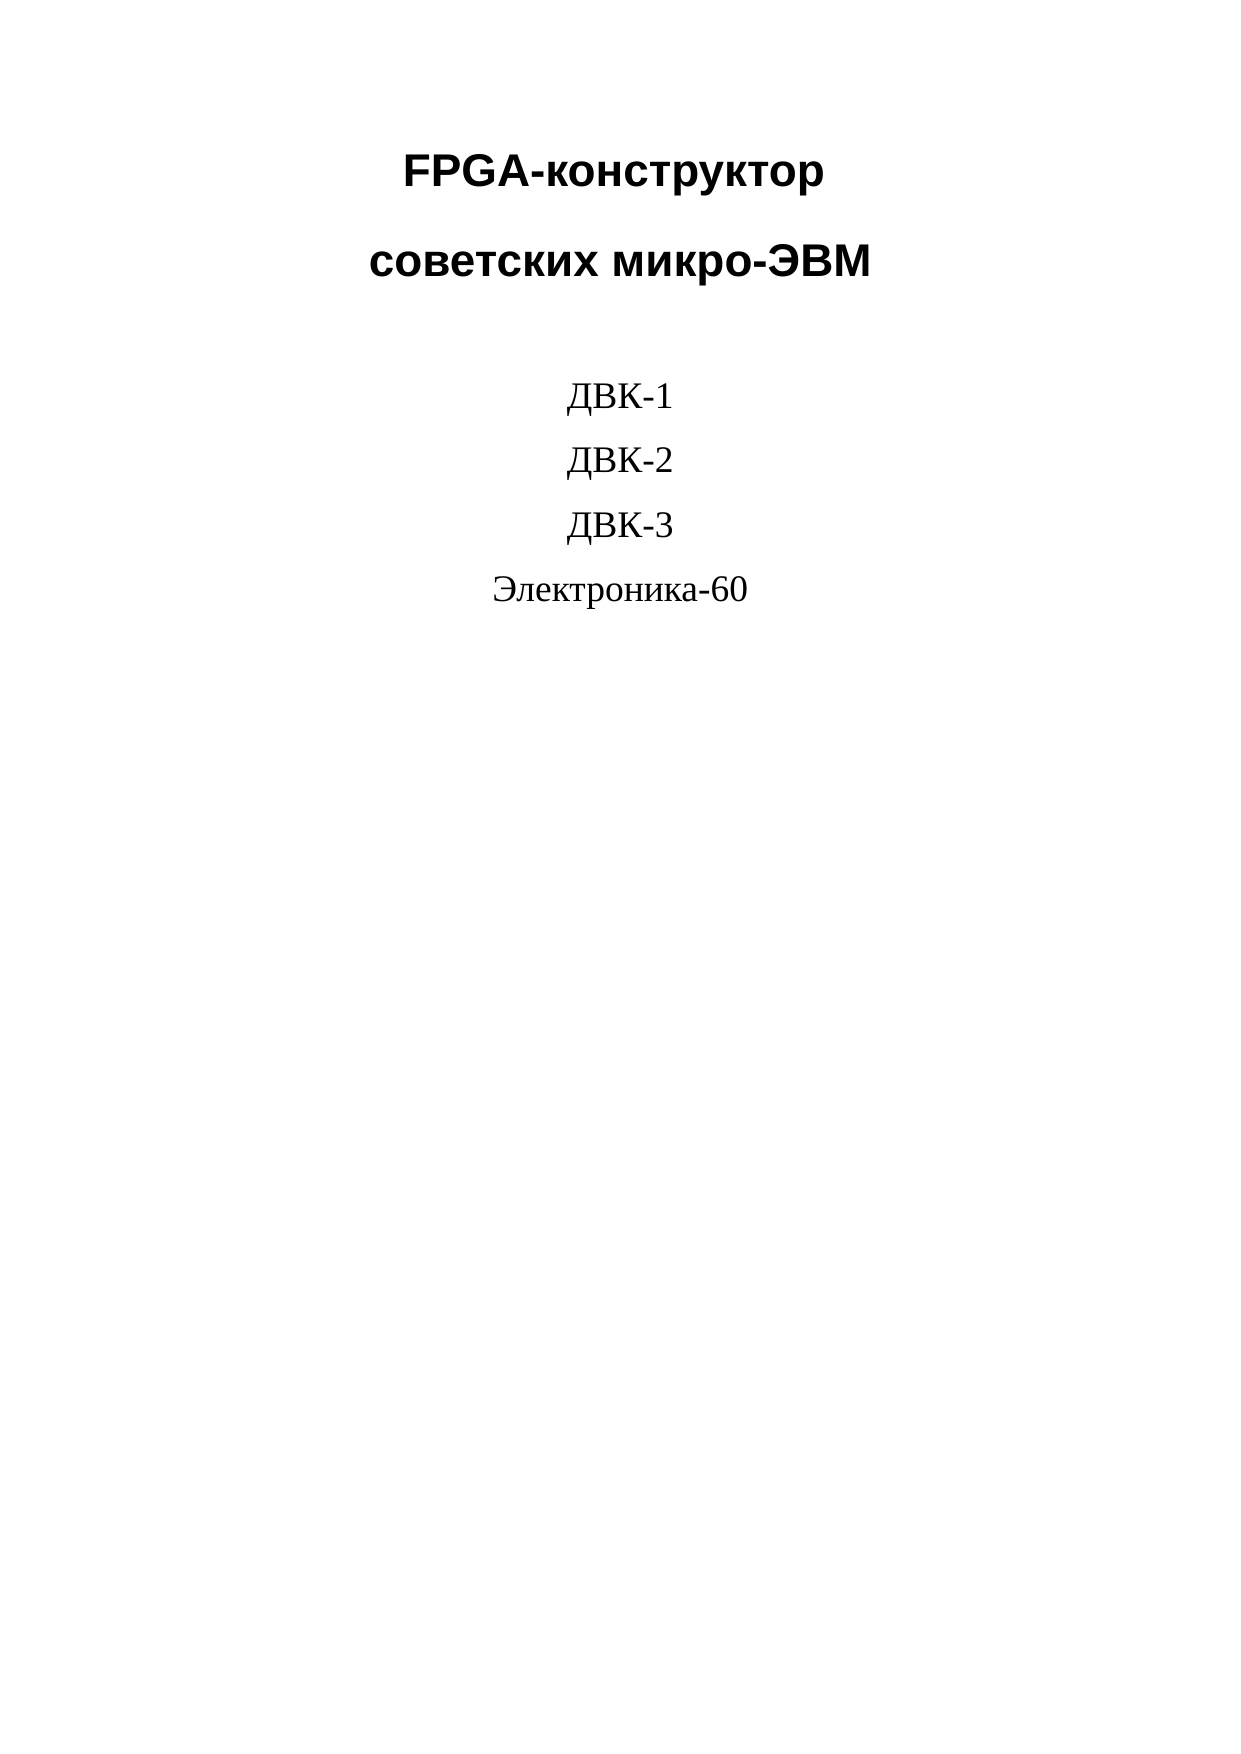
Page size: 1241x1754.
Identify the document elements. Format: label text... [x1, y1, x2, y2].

text ДВК-2 [118, 438, 1122, 481]
title FPGA-конструктор [118, 143, 1122, 196]
text Электроника-60 [118, 566, 1122, 609]
text ДВК-1 [118, 374, 1122, 417]
title советских микро-ЭВМ [118, 233, 1122, 286]
text ДВК-3 [118, 502, 1122, 545]
